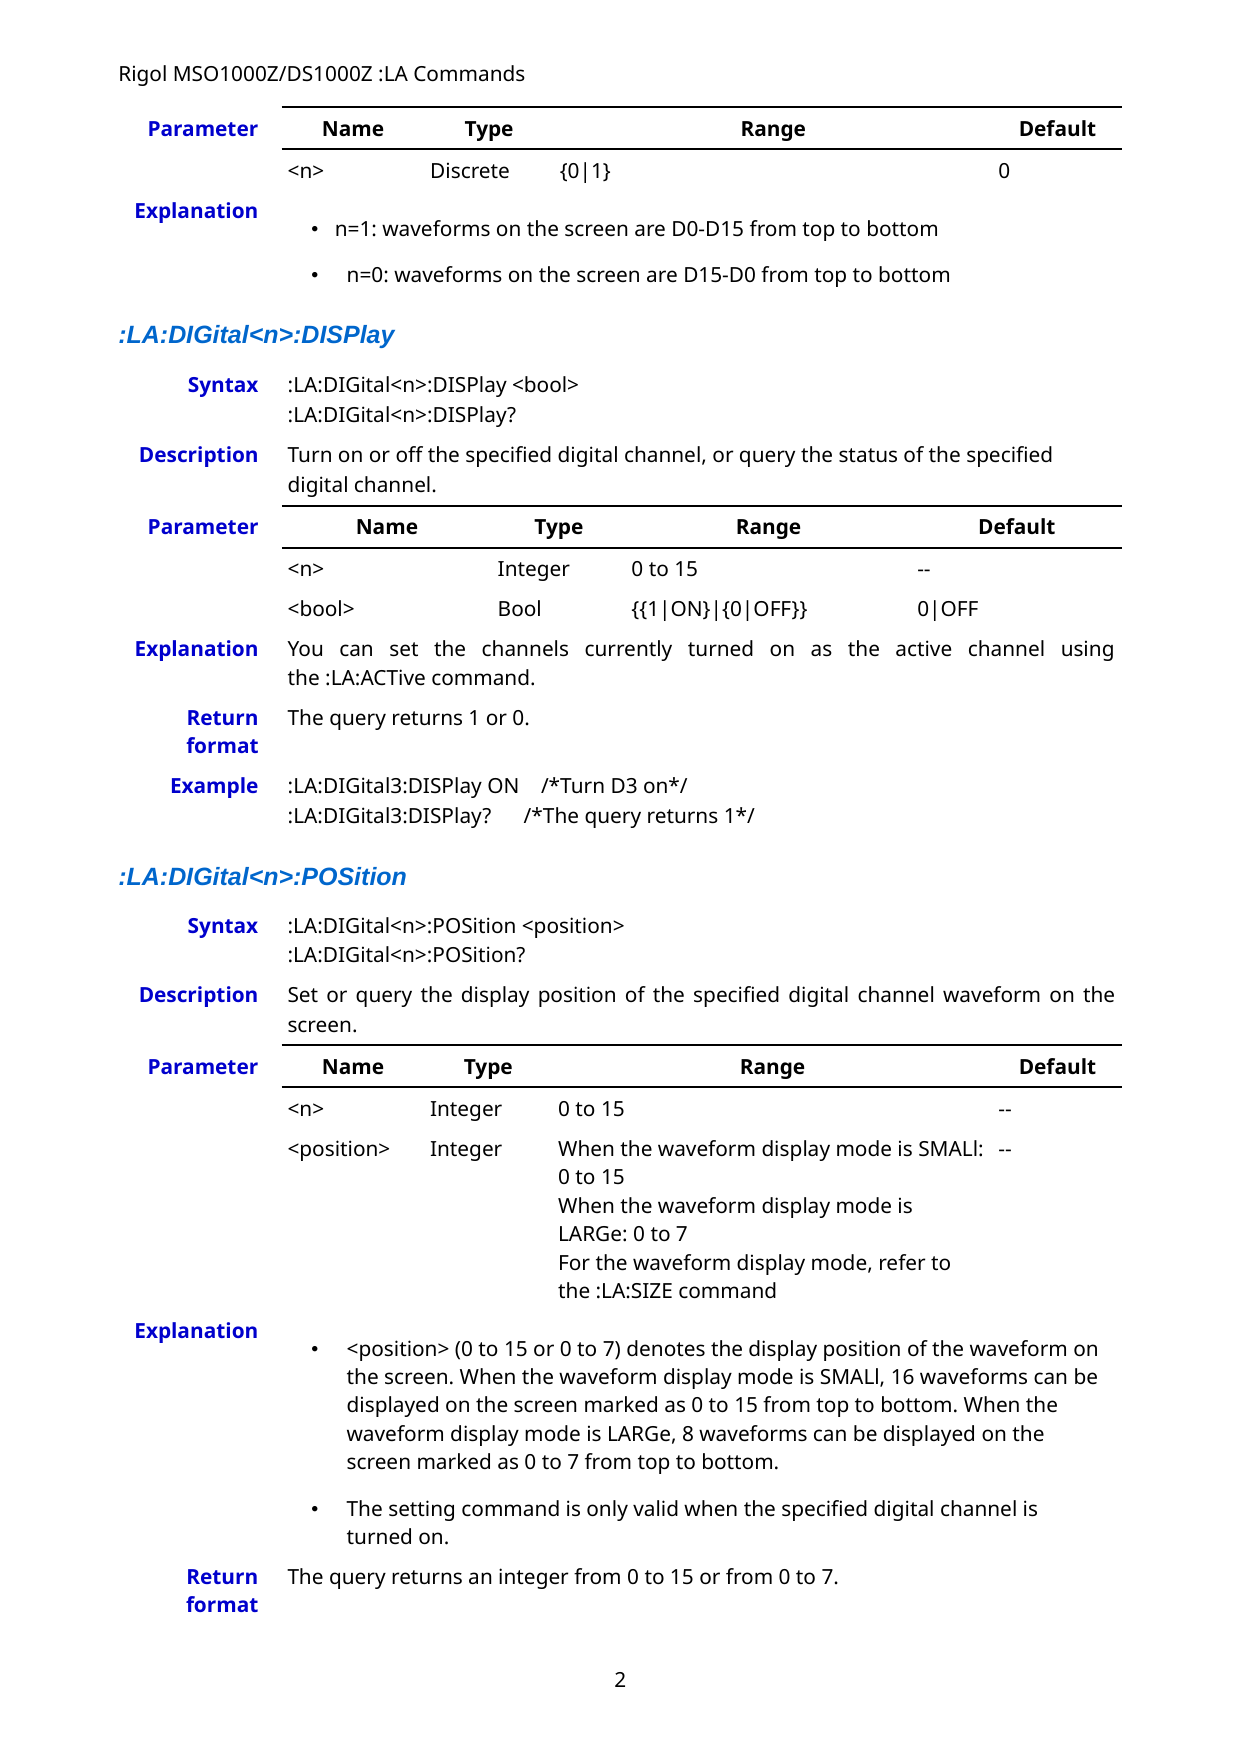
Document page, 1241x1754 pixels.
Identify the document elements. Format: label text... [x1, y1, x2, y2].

table_cell <bool> [282, 589, 492, 628]
table_cell <position> [282, 1128, 424, 1310]
table_cell Explanation [118, 629, 282, 697]
table_cell -- [911, 549, 1122, 589]
table_cell Type [424, 1046, 552, 1086]
table_cell Integer [424, 1128, 552, 1310]
table_header :LA:DIGital<n>:POSition <position> :LA:DIGital<n>:POSition? [282, 906, 1122, 974]
table_cell [118, 1086, 282, 1128]
table_header Syntax [118, 364, 282, 434]
table_cell 0 to 15 [626, 549, 911, 589]
table_cell Return format [118, 697, 282, 765]
table_cell [118, 1128, 282, 1310]
table_cell When the waveform display mode is SMALl: 0 to 15 When the waveform display mode is LARGe: 0 to 7 For the waveform display mode, refer to the :LA:SIZE command [552, 1128, 992, 1310]
table_cell Default [993, 108, 1122, 148]
table_cell Name [282, 108, 424, 148]
table_cell Name [282, 507, 492, 547]
table_cell <position> (0 to 15 or 0 to 7) denotes the display position of the waveform on the screen. When the waveform display mode is SMALl, 16 waveforms can be displayed on the screen marked as 0 to 15 from top to bottom. When the waveform display mode is LARGe, 8 waveforms can be displayed on the screen marked as 0 to 7 from top to bottom. The setting command is only valid when the specified digital channel is turned on. [282, 1310, 1122, 1556]
table_cell 0|OFF [911, 589, 1122, 628]
table_cell 0 to 15 [552, 1088, 992, 1128]
table_cell {{1|ON}|{0|OFF}} [626, 589, 911, 628]
table_cell Name [282, 1046, 424, 1086]
table_cell Return format [118, 1556, 282, 1624]
table_cell Description [118, 434, 282, 505]
table_cell Default [993, 1046, 1122, 1086]
table_cell n=1: waveforms on the screen are D0-D15 from top to bottom n=0: waveforms on the screen are D15-D0 from top to bottom [282, 190, 1122, 294]
table_cell :LA:DIGital3:DISPlay ON /*Turn D3 on*/ :LA:DIGital3:DISPlay? /*The query returns 1*/ [282, 765, 1122, 836]
table_cell Type [424, 108, 554, 148]
table_cell -- [993, 1128, 1122, 1310]
table_header :LA:DIGital<n>:DISPlay <bool> :LA:DIGital<n>:DISPlay? [282, 364, 1122, 434]
table_cell 0 [993, 150, 1122, 190]
table_cell Parameter [118, 1044, 282, 1086]
subtitle :LA:DIGital<n>:POSition [118, 862, 1122, 891]
table_cell <n> [282, 150, 424, 190]
table_cell The query returns 1 or 0. [282, 697, 1122, 765]
table_cell Type [492, 507, 626, 547]
table_cell You can set the channels currently turned on as the active channel using the :LA:ACTive command. [282, 629, 1122, 697]
table_cell Explanation [118, 1310, 282, 1556]
table_header Syntax [118, 906, 282, 974]
table_cell Integer [424, 1088, 552, 1128]
table_cell {0|1} [554, 150, 992, 190]
table_cell [118, 148, 282, 190]
table_cell Range [552, 1046, 992, 1086]
table_cell Range [626, 507, 911, 547]
table_cell Parameter [118, 505, 282, 547]
table_cell Parameter [118, 106, 282, 148]
table_cell The query returns an integer from 0 to 15 or from 0 to 7. [282, 1556, 1122, 1624]
table_cell Bool [492, 589, 626, 628]
table_cell [118, 547, 282, 589]
table_cell Integer [492, 549, 626, 589]
table_cell [118, 589, 282, 628]
table_cell <n> [282, 1088, 424, 1128]
table_cell Explanation [118, 190, 282, 294]
table_cell Example [118, 765, 282, 836]
table_cell Default [911, 507, 1122, 547]
table_cell Description [118, 974, 282, 1044]
table_cell Turn on or off the specified digital channel, or query the status of the specified digital channel. [282, 434, 1122, 505]
table_cell -- [993, 1088, 1122, 1128]
table_cell Range [554, 108, 992, 148]
table_cell Set or query the display position of the specified digital channel waveform on the screen. [282, 974, 1122, 1044]
table_cell <n> [282, 549, 492, 589]
table_cell Discrete [424, 150, 554, 190]
subtitle :LA:DIGital<n>:DISPlay [118, 321, 1122, 349]
